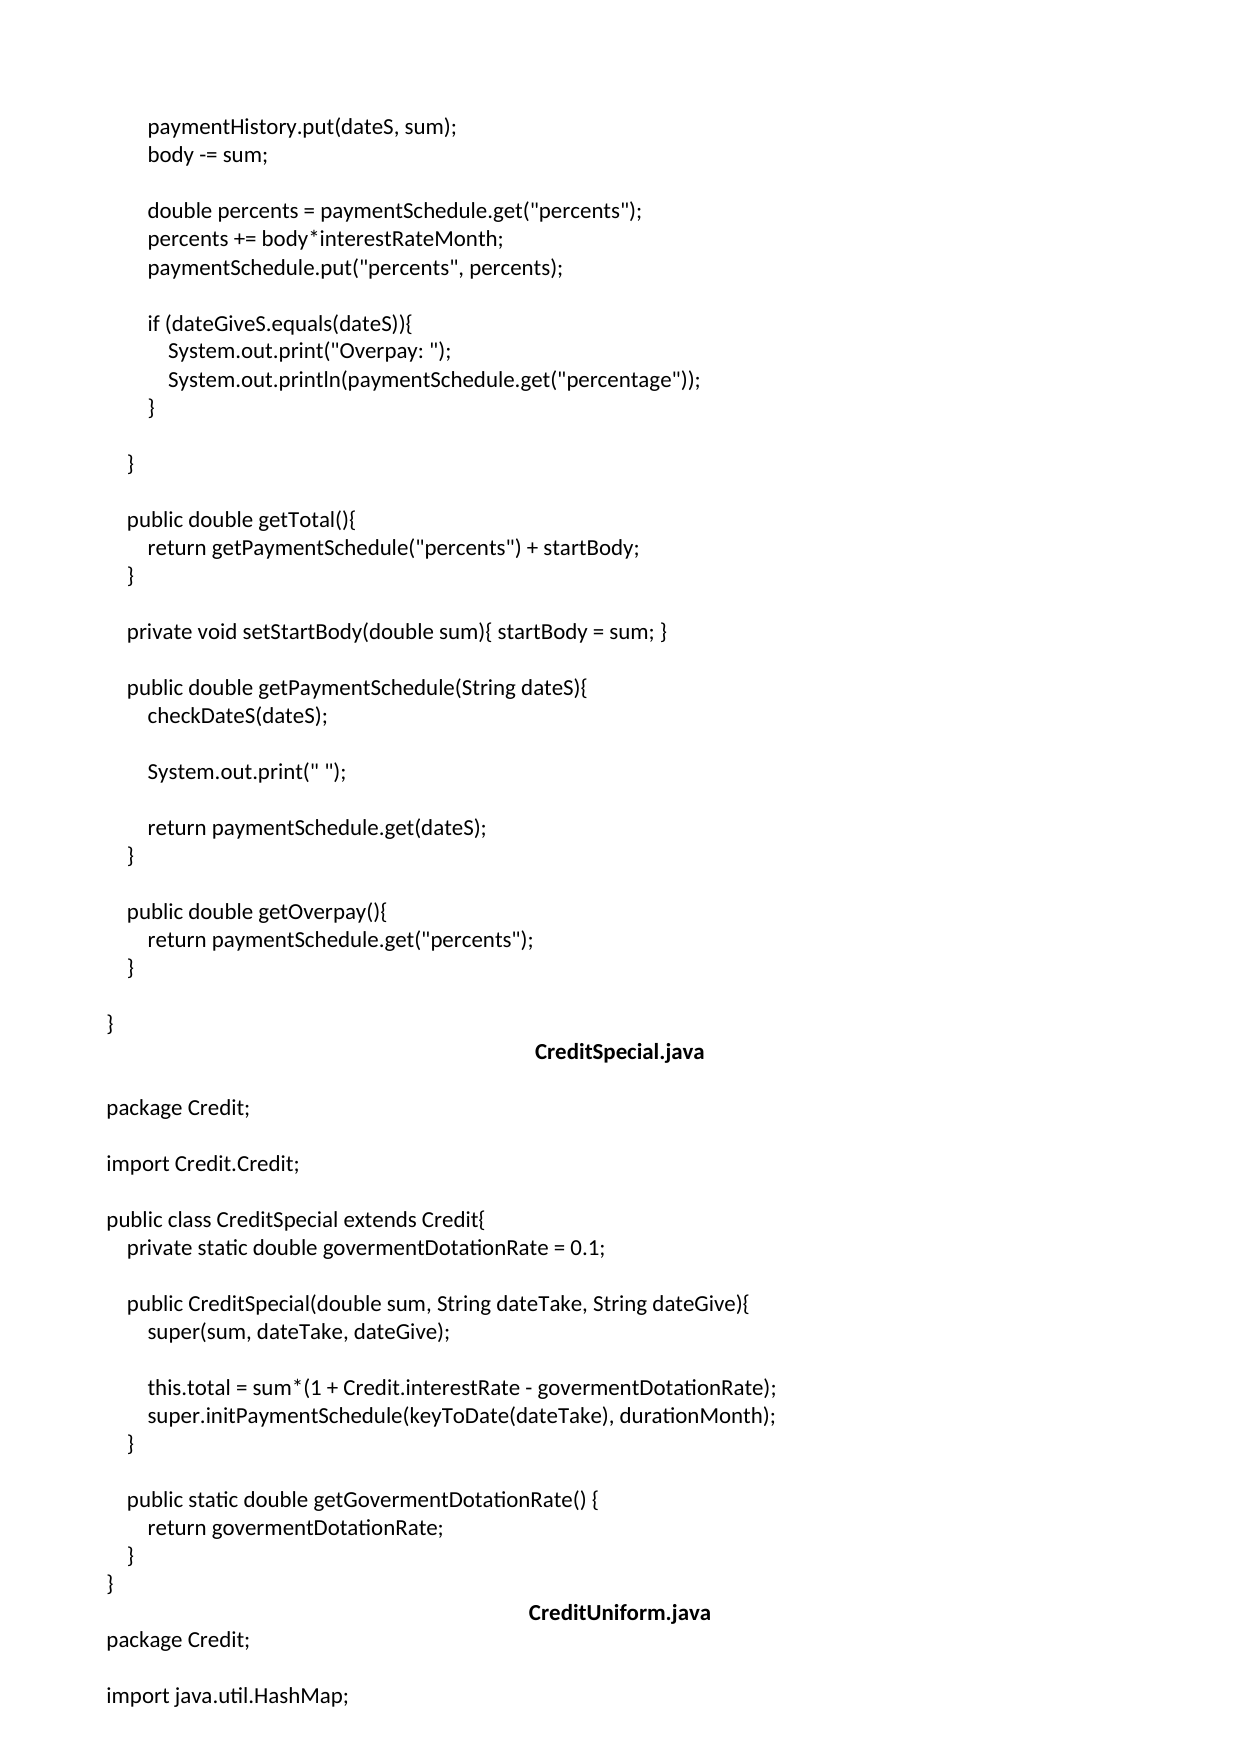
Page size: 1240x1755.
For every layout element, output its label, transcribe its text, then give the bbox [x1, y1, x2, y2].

text private void setStartBody(double sum){ startBody = sum; } [106, 617, 1133, 645]
text System.out.println(paymentSchedule.get("percentage")); [106, 365, 1133, 393]
text double percents = paymentSchedule.get("percents"); [106, 197, 1133, 224]
text public double getTotal(){ [106, 505, 1133, 533]
text return getPaymentSchedule("percents") + startBody; [106, 533, 1133, 561]
text } [106, 1542, 1133, 1569]
text checkDateS(dateS); [106, 701, 1133, 729]
text } [106, 1009, 1133, 1037]
text System.out.print("Overpay: "); [106, 337, 1133, 365]
text package Credit; [106, 1626, 1133, 1654]
text import Credit.Credit; [106, 1149, 1133, 1177]
text return paymentSchedule.get(dateS); [106, 813, 1133, 841]
text public CreditSpecial(double sum, String dateTake, String dateGive){ [106, 1289, 1133, 1317]
text return paymentSchedule.get("percents"); [106, 925, 1133, 953]
text } [106, 1569, 1133, 1598]
text package Credit; [106, 1093, 1133, 1121]
text paymentHistory.put(dateS, sum); [106, 112, 1133, 141]
text CreditSpecial.java [106, 1037, 1133, 1065]
text private static double govermentDotationRate = 0.1; [106, 1233, 1133, 1261]
text super.initPaymentSchedule(keyToDate(dateTake), durationMonth); [106, 1401, 1133, 1429]
text import java.util.HashMap; [106, 1682, 1133, 1710]
text public double getPaymentSchedule(String dateS){ [106, 673, 1133, 701]
text super(sum, dateTake, dateGive); [106, 1317, 1133, 1345]
text public class CreditSpecial extends Credit{ [106, 1205, 1133, 1233]
text public double getOverpay(){ [106, 897, 1133, 925]
text if (dateGiveS.equals(dateS)){ [106, 309, 1133, 337]
text return govermentDotationRate; [106, 1513, 1133, 1542]
text public static double getGovermentDotationRate() { [106, 1486, 1133, 1513]
text percents += body*interestRateMonth; [106, 224, 1133, 253]
text } [106, 841, 1133, 869]
text } [106, 953, 1133, 981]
text } [106, 393, 1133, 421]
text } [106, 1429, 1133, 1457]
text } [106, 449, 1133, 477]
text this.total = sum*(1 + Credit.interestRate - govermentDotationRate); [106, 1373, 1133, 1401]
text CreditUniform.java [106, 1598, 1133, 1626]
text paymentSchedule.put("percents", percents); [106, 253, 1133, 281]
text } [106, 561, 1133, 589]
text System.out.print(" "); [106, 757, 1133, 785]
text body -= sum; [106, 141, 1133, 168]
